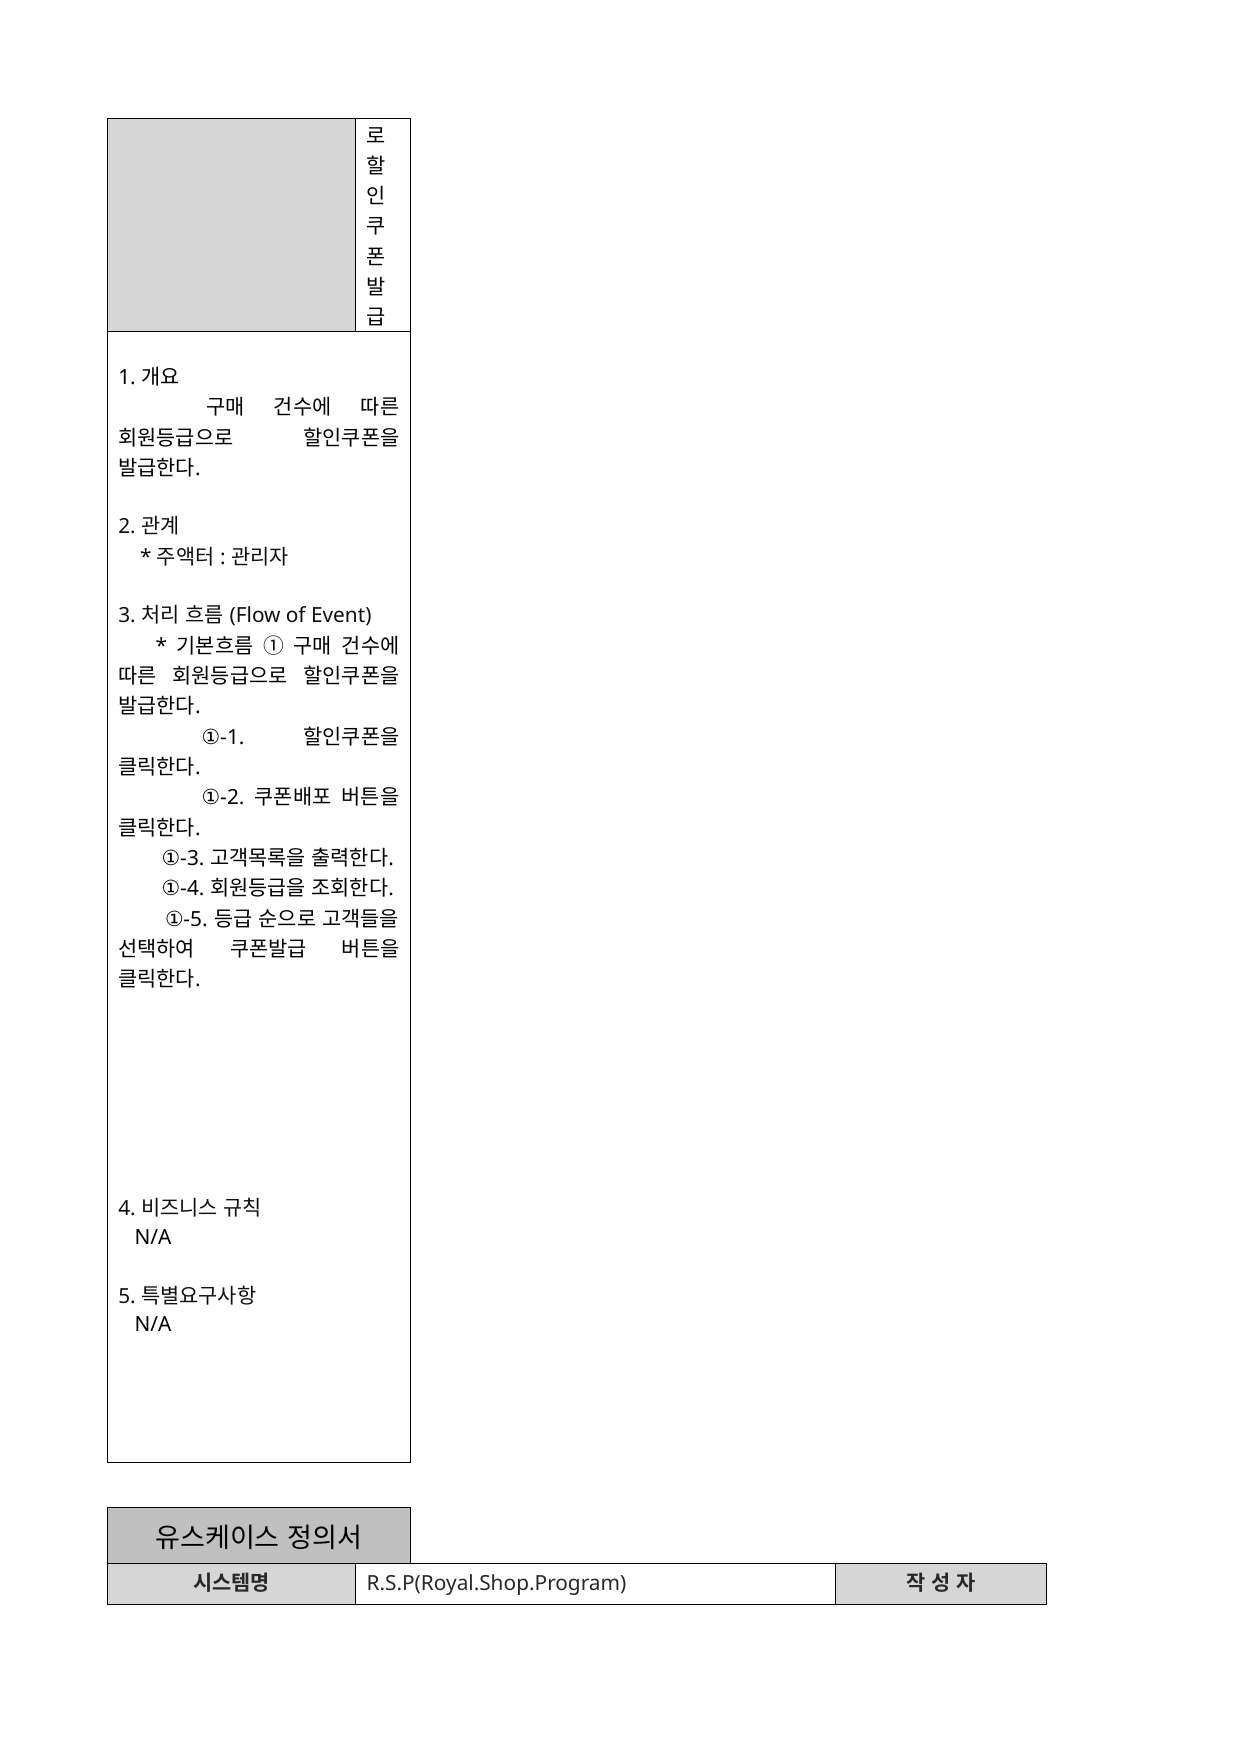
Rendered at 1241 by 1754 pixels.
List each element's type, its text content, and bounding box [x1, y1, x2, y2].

table_cell R.S.P(Royal.Shop.Program) [356, 1564, 835, 1604]
table_cell 로 할인쿠폰 발급 [356, 119, 410, 331]
table_cell [411, 331, 1046, 1462]
table_header [411, 1507, 1046, 1563]
table_cell 작 성 자 [836, 1564, 1046, 1604]
table_cell [108, 119, 355, 331]
table_cell [411, 118, 1046, 331]
table_header 유스케이스 정의서 [108, 1508, 410, 1563]
table_cell 시스템명 [108, 1564, 355, 1604]
table_cell 1. 개요 구매 건수에 따른 회원등급으로 할인쿠폰을 발급한다. 2. 관계 * 주액터 : 관리자 3. 처리 흐름 (Flow of Event) * 기본흐름 ① 구매 건수에 따른 회원등급으로 할인쿠폰을 발급한다. ①-1. 할인쿠폰을 클릭한다. ①-2. 쿠폰배포 버튼을 클릭한다. ①-3. 고객목록을 출력한다. ①-4. 회원등급을 조회한다. ①-5. 등급 순으로 고객들을 선택하여 쿠폰발급 버튼을 클릭한다. 4. 비즈니스 규칙 N/A 5. 특별요구사항 N/A [108, 332, 410, 1462]
